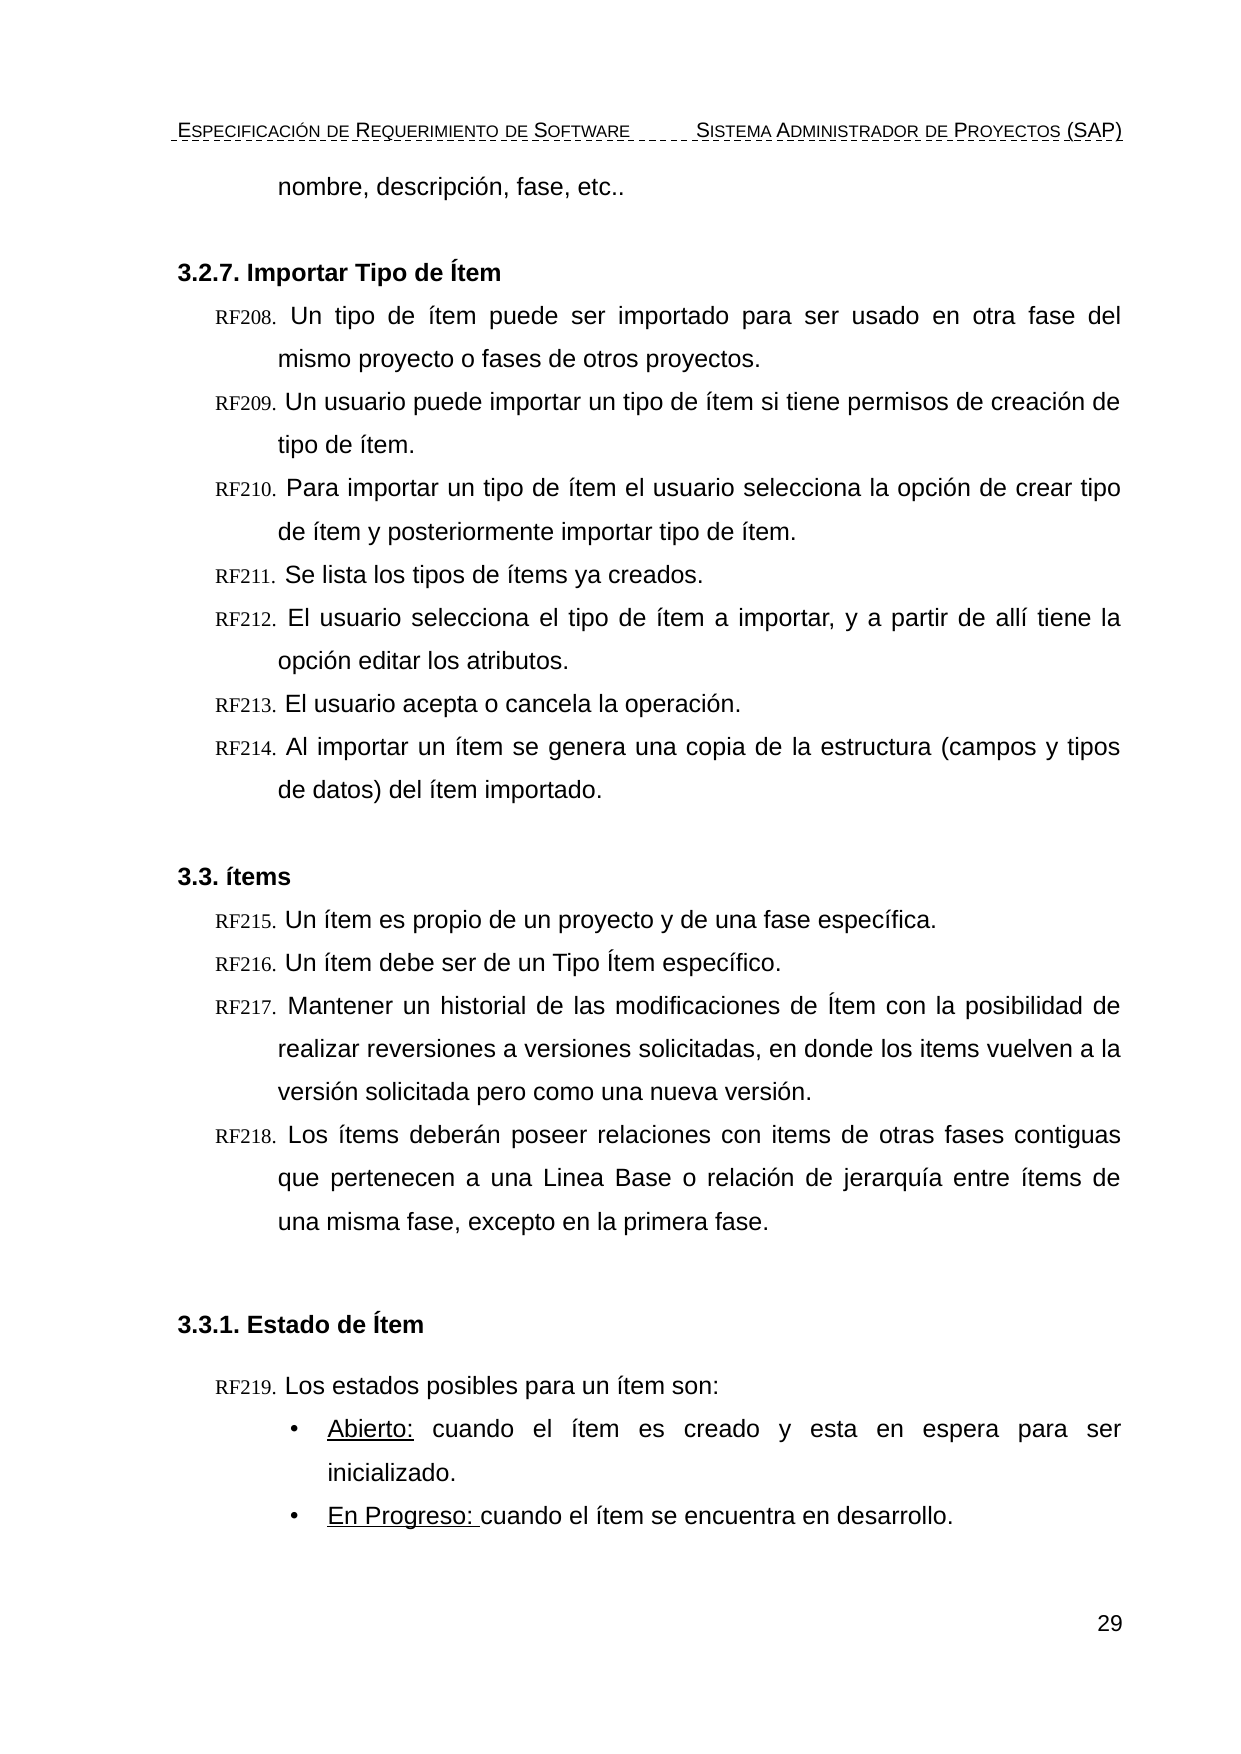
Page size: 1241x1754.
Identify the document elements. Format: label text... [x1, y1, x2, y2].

list Un ítem debe ser de un Tipo Ítem específico. [215, 948, 1122, 977]
list 3.3.1. Estado de Ítem [114, 1311, 1122, 1339]
list Para importar un tipo de ítem el usuario selecciona la opción de crear tipo de ítem y posteriormente importar tipo de ítem. [215, 473, 1122, 545]
list 3.2.7. Importar Tipo de Ítem [114, 258, 1122, 287]
list Los estados posibles para un ítem son: [215, 1371, 1122, 1400]
list Al importar un ítem se genera una copia de la estructura (campos y tipos de datos) del ítem importado. [215, 732, 1122, 804]
list Se lista los tipos de ítems ya creados. [215, 560, 1122, 588]
list nombre, descripción, fase, etc.. [215, 172, 1122, 200]
list Abierto: cuando el ítem es creado y esta en espera para ser inicializado. [290, 1414, 1122, 1486]
list Un ítem es propio de un proyecto y de una fase específica. [215, 905, 1122, 933]
list Los ítems deberán poseer relaciones con items de otras fases contiguas que pertenecen a una Linea Base o relación de jerarquía entre ítems de una misma fase, excepto en la primera fase. [215, 1120, 1122, 1235]
list Un tipo de ítem puede ser importado para ser usado en otra fase del mismo proyecto o fases de otros proyectos. [215, 301, 1122, 373]
list En Progreso: cuando el ítem se encuentra en desarrollo. [290, 1501, 1122, 1530]
list Mantener un historial de las modificaciones de Ítem con la posibilidad de realizar reversiones a versiones solicitadas, en donde los items vuelven a la versión solicitada pero como una nueva versión. [215, 991, 1122, 1106]
text 3.3. ítems [177, 862, 1122, 890]
list El usuario acepta o cancela la operación. [215, 689, 1122, 718]
list Un usuario puede importar un tipo de ítem si tiene permisos de creación de tipo de ítem. [215, 387, 1122, 459]
list El usuario selecciona el tipo de ítem a importar, y a partir de allí tiene la opción editar los atributos. [215, 603, 1122, 675]
